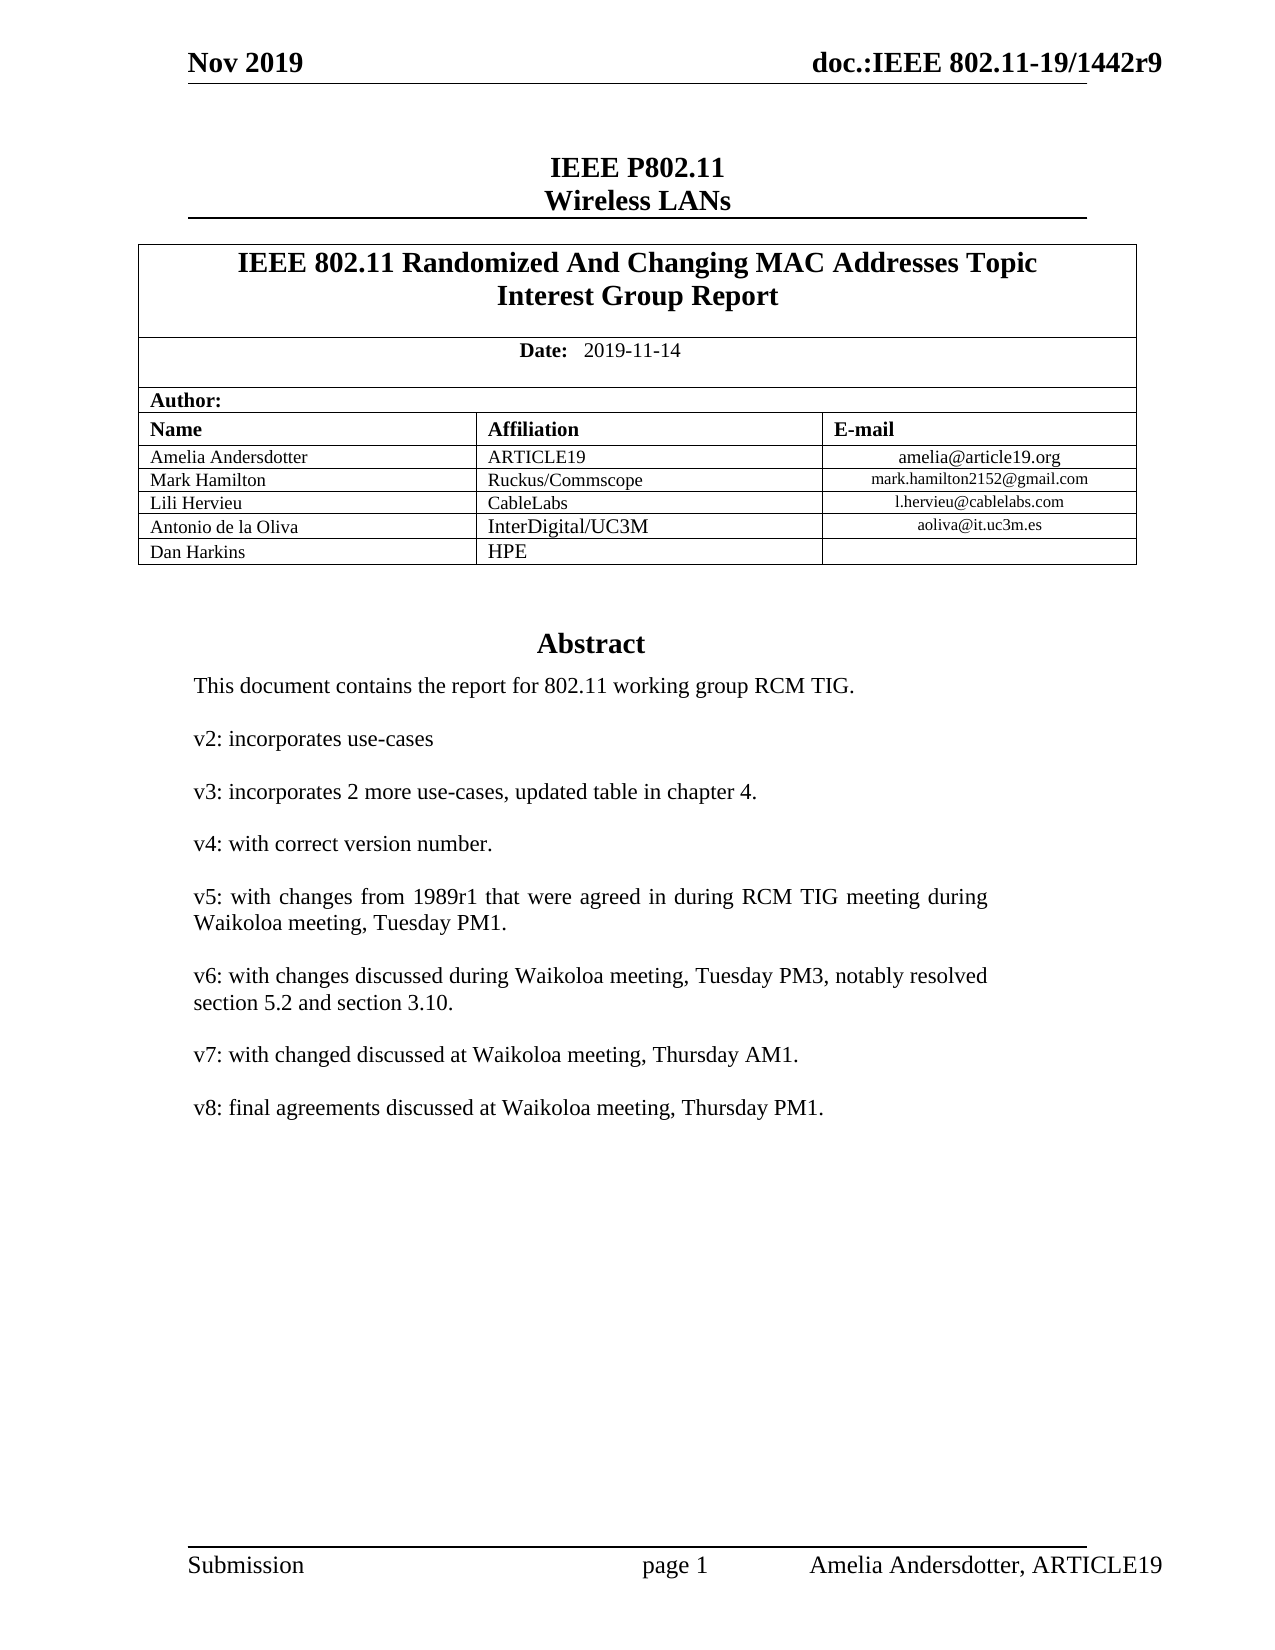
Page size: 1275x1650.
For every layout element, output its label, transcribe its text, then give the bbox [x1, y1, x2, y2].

table_cell Ruckus/Commscope [477, 469, 822, 491]
text v6: with changes discussed during Waikoloa meeting, Tuesday PM3, notably resolved section 5.2 and section 3.10. [193, 962, 988, 1015]
text IEEE P802.11 Wireless LANs [187, 150, 1087, 219]
table_cell Name [139, 413, 476, 445]
table_cell HPE [477, 539, 822, 563]
text v8: final agreements discussed at Waikoloa meeting, Thursday PM1. [193, 1094, 988, 1120]
text This document contains the report for 802.11 working group RCM TIG. [193, 672, 988, 699]
table_cell ARTICLE19 [477, 446, 822, 468]
text v2: incorporates use-cases [193, 725, 988, 751]
table_cell Affiliation [477, 413, 822, 445]
table_cell InterDigital/UC3M [477, 514, 822, 538]
table_cell amelia@article19.org [823, 446, 1136, 468]
table_cell Date: 2019-11-14 [139, 338, 1136, 387]
text Abstract [193, 626, 988, 660]
table_cell aoliva@it.uc3m.es [823, 514, 1136, 538]
text v3: incorporates 2 more use-cases, updated table in chapter 4. [193, 778, 988, 804]
table_cell Antonio de la Oliva [139, 514, 476, 538]
table_cell Amelia Andersdotter [139, 446, 476, 468]
text v5: with changes from 1989r1 that were agreed in during RCM TIG meeting during Waikoloa meeting, Tuesday PM1. [193, 883, 988, 936]
table_cell E-mail [823, 413, 1136, 445]
table_cell Lili Hervieu [139, 492, 476, 513]
table_cell [823, 539, 1136, 563]
table_cell Author: [139, 388, 1136, 412]
table_cell Mark Hamilton [139, 469, 476, 491]
table_cell l.hervieu@cablelabs.com [823, 492, 1136, 513]
table_cell Dan Harkins [139, 539, 476, 563]
text v4: with correct version number. [193, 830, 988, 857]
table_cell mark.hamilton2152@gmail.com [823, 469, 1136, 491]
table_cell CableLabs [477, 492, 822, 513]
table_header IEEE 802.11 Randomized And Changing MAC Addresses Topic Interest Group Report [139, 245, 1136, 337]
text v7: with changed discussed at Waikoloa meeting, Thursday AM1. [193, 1041, 988, 1068]
